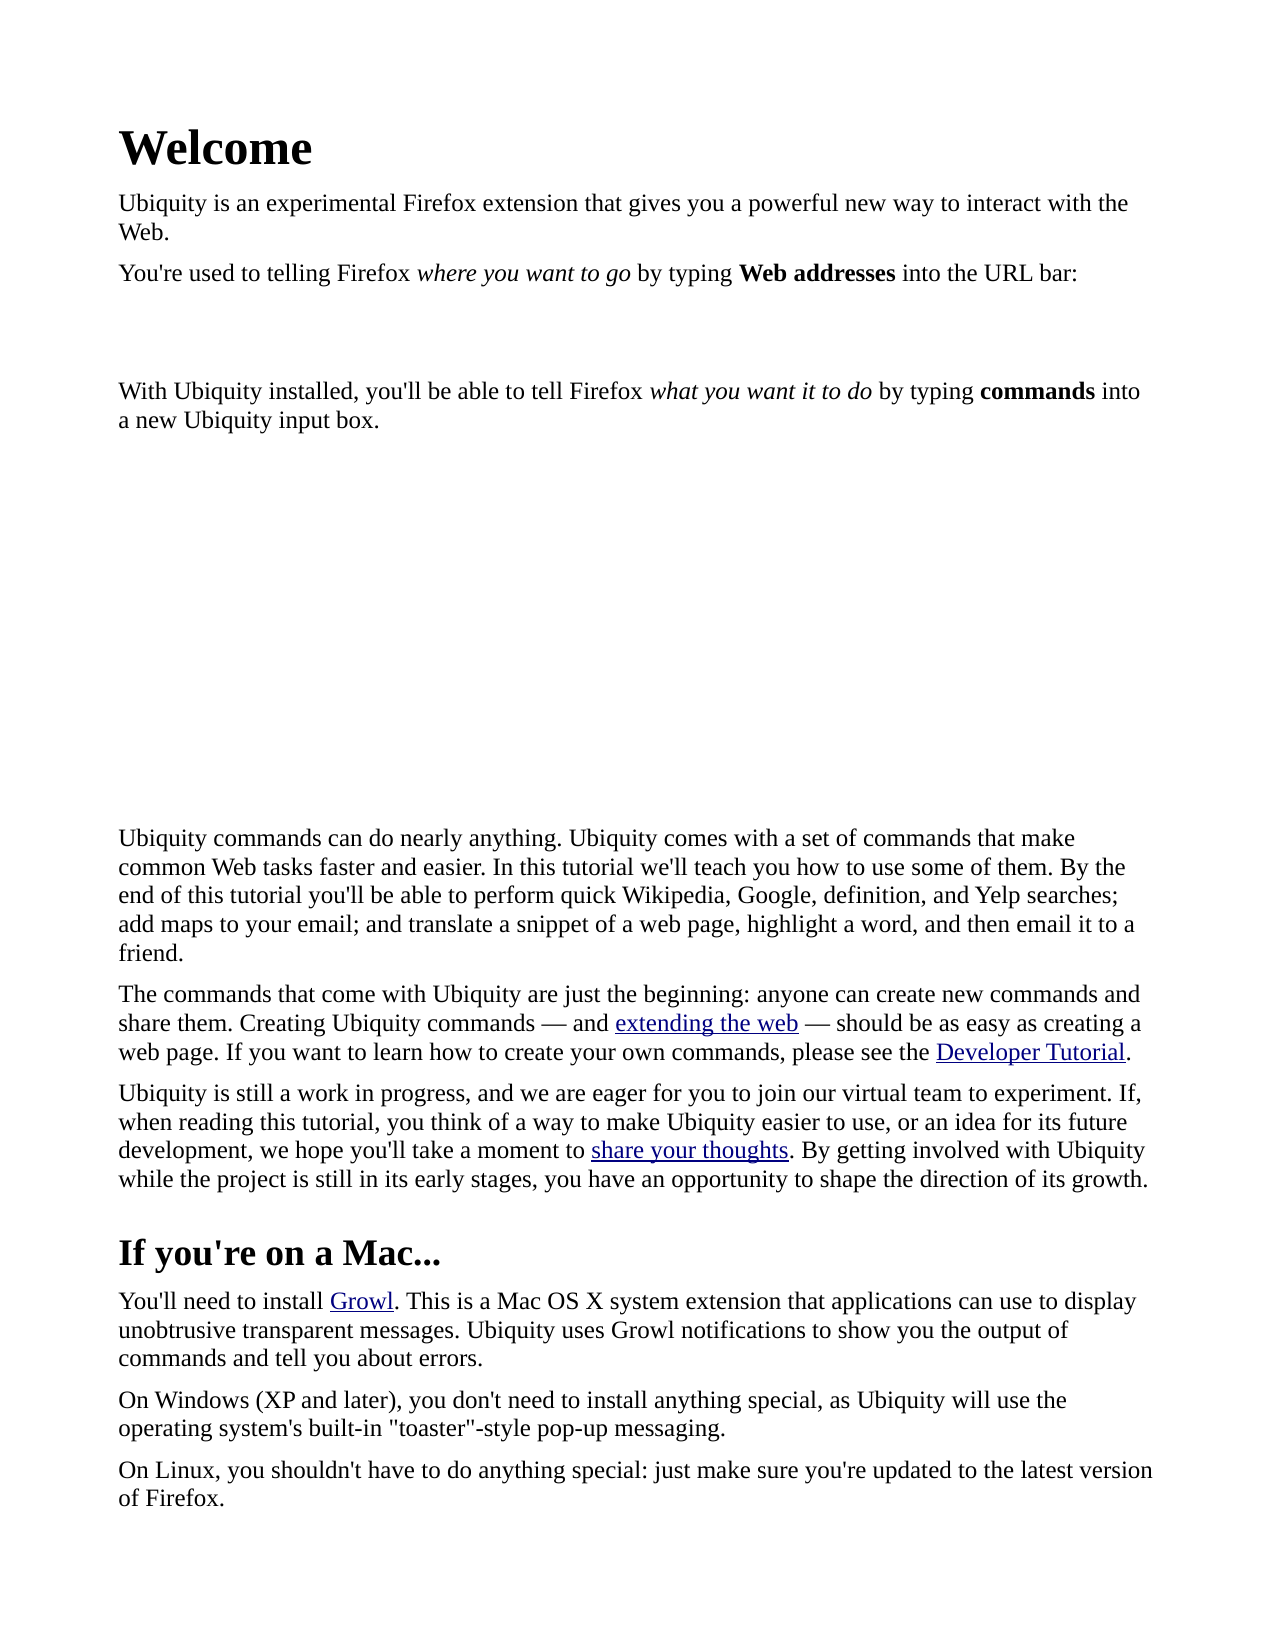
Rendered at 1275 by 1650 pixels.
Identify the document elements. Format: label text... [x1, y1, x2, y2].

text Ubiquity commands can do nearly anything. Ubiquity comes with a set of commands that make common Web tasks faster and easier. In this tutorial we'll teach you how to use some of them. By the end of this tutorial you'll be able to perform quick Wikipedia, Google, definition, and Yelp searches; add maps to your email; and translate a snippet of a web page, highlight a word, and then email it to a friend. [118, 823, 1157, 967]
text Ubiquity is an experimental Firefox extension that gives you a powerful new way to interact with the Web. [118, 188, 1157, 246]
text You're used to telling Firefox where you want to go by typing Web addresses into the URL bar: [118, 258, 1157, 287]
text The commands that come with Ubiquity are just the beginning: anyone can create new commands and share them. Creating Ubiquity commands — and extending the web — should be as easy as creating a web page. If you want to learn how to create your own commands, please see the Developer Tutorial. [118, 979, 1157, 1065]
subtitle If you're on a Mac... [118, 1230, 1157, 1273]
text Ubiquity is still a work in progress, and we are eager for you to join our virtual team to experiment. If, when reading this tutorial, you think of a way to make Ubiquity easier to use, or an idea for its future development, we hope you'll take a moment to share your thoughts. By getting involved with Ubiquity while the project is still in its early stages, you have an opportunity to shape the direction of its growth. [118, 1078, 1157, 1193]
text With Ubiquity installed, you'll be able to tell Firefox what you want it to do by typing commands into a new Ubiquity input box. [118, 376, 1157, 434]
text On Windows (XP and later), you don't need to install anything special, as Ubiquity will use the operating system's built-in "toaster"-style pop-up messaging. [118, 1385, 1157, 1442]
text You'll need to install Growl. This is a Mac OS X system extension that applications can use to display unobtrusive transparent messages. Ubiquity uses Growl notifications to show you the output of commands and tell you about errors. [118, 1286, 1157, 1372]
text On Linux, you shouldn't have to do anything special: just make sure you're updated to the latest version of Firefox. [118, 1455, 1157, 1512]
subtitle Welcome [118, 118, 1157, 176]
